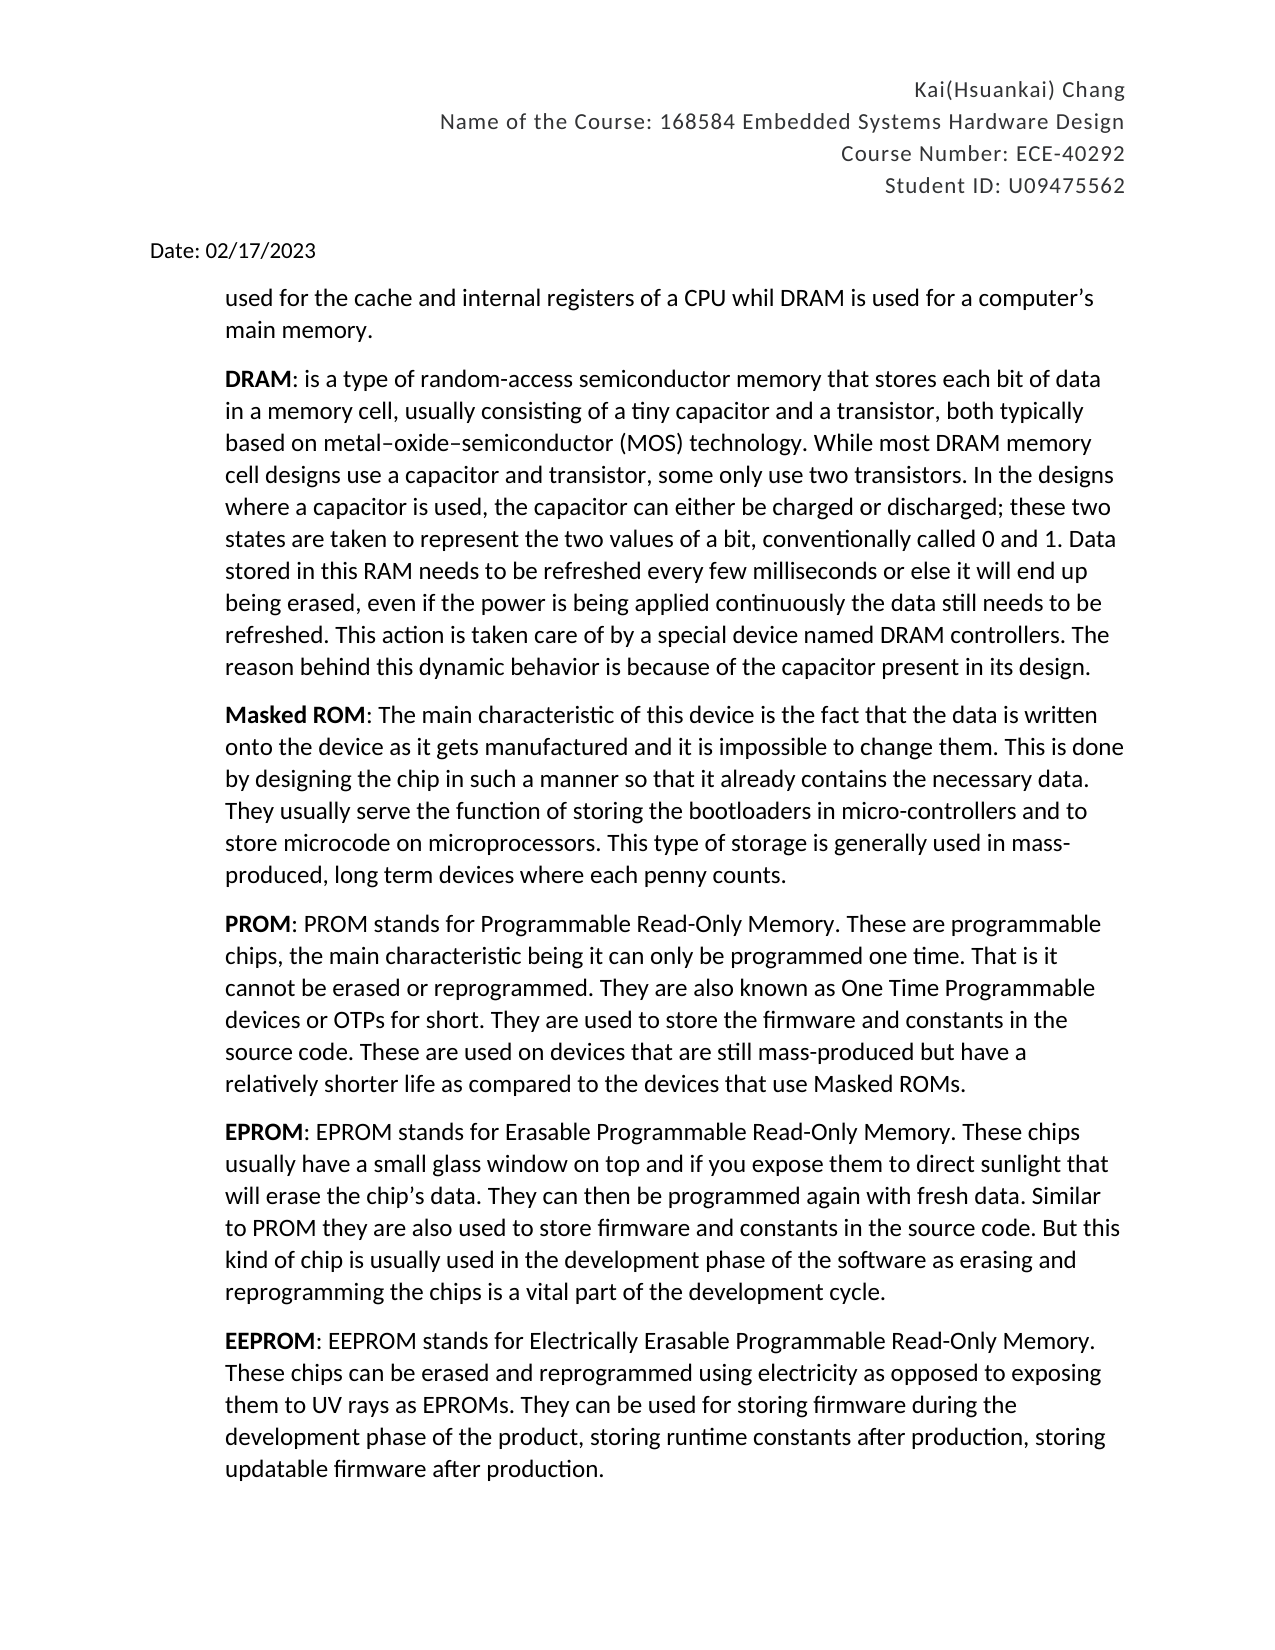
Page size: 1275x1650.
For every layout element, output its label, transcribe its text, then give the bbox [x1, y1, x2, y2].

list PROM: PROM stands for Programmable Read-Only Memory. These are programmable chips, the main characteristic being it can only be programmed one time. That is it cannot be erased or reprogrammed. They are also known as One Time Programmable devices or OTPs for short. They are used to store the firmware and constants in the source code. These are used on devices that are still mass-produced but have a relatively shorter life as compared to the devices that use Masked ROMs. [187, 908, 1125, 1098]
list EPROM: EPROM stands for Erasable Programmable Read-Only Memory. These chips usually have a small glass window on top and if you expose them to direct sunlight that will erase the chip’s data. They can then be programmed again with fresh data. Similar to PROM they are also used to store firmware and constants in the source code. But this kind of chip is usually used in the development phase of the software as erasing and reprogramming the chips is a vital part of the development cycle. [187, 1117, 1125, 1307]
list EEPROM: EEPROM stands for Electrically Erasable Programmable Read-Only Memory. These chips can be erased and reprogrammed using electricity as opposed to exposing them to UV rays as EPROMs. They can be used for storing firmware during the development phase of the product, storing runtime constants after production, storing updatable firmware after production. [187, 1325, 1125, 1483]
list used for the cache and internal registers of a CPU whil DRAM is used for a computer’s main memory. [187, 282, 1125, 345]
list DRAM: is a type of random-access semiconductor memory that stores each bit of data in a memory cell, usually consisting of a tiny capacitor and a transistor, both typically based on metal–oxide–semiconductor (MOS) technology. While most DRAM memory cell designs use a capacitor and transistor, some only use two transistors. In the designs where a capacitor is used, the capacitor can either be charged or discharged; these two states are taken to represent the two values of a bit, conventionally called 0 and 1. Data stored in this RAM needs to be refreshed every few milliseconds or else it will end up being erased, even if the power is being applied continuously the data still needs to be refreshed. This action is taken care of by a special device named DRAM controllers. The reason behind this dynamic behavior is because of the capacitor present in its design. [187, 363, 1125, 681]
list Masked ROM: The main characteristic of this device is the fact that the data is written onto the device as it gets manufactured and it is impossible to change them. This is done by designing the chip in such a manner so that it already contains the necessary data. They usually serve the function of storing the bootloaders in micro-controllers and to store microcode on microprocessors. This type of storage is generally used in mass-produced, long term devices where each penny counts. [187, 699, 1125, 890]
